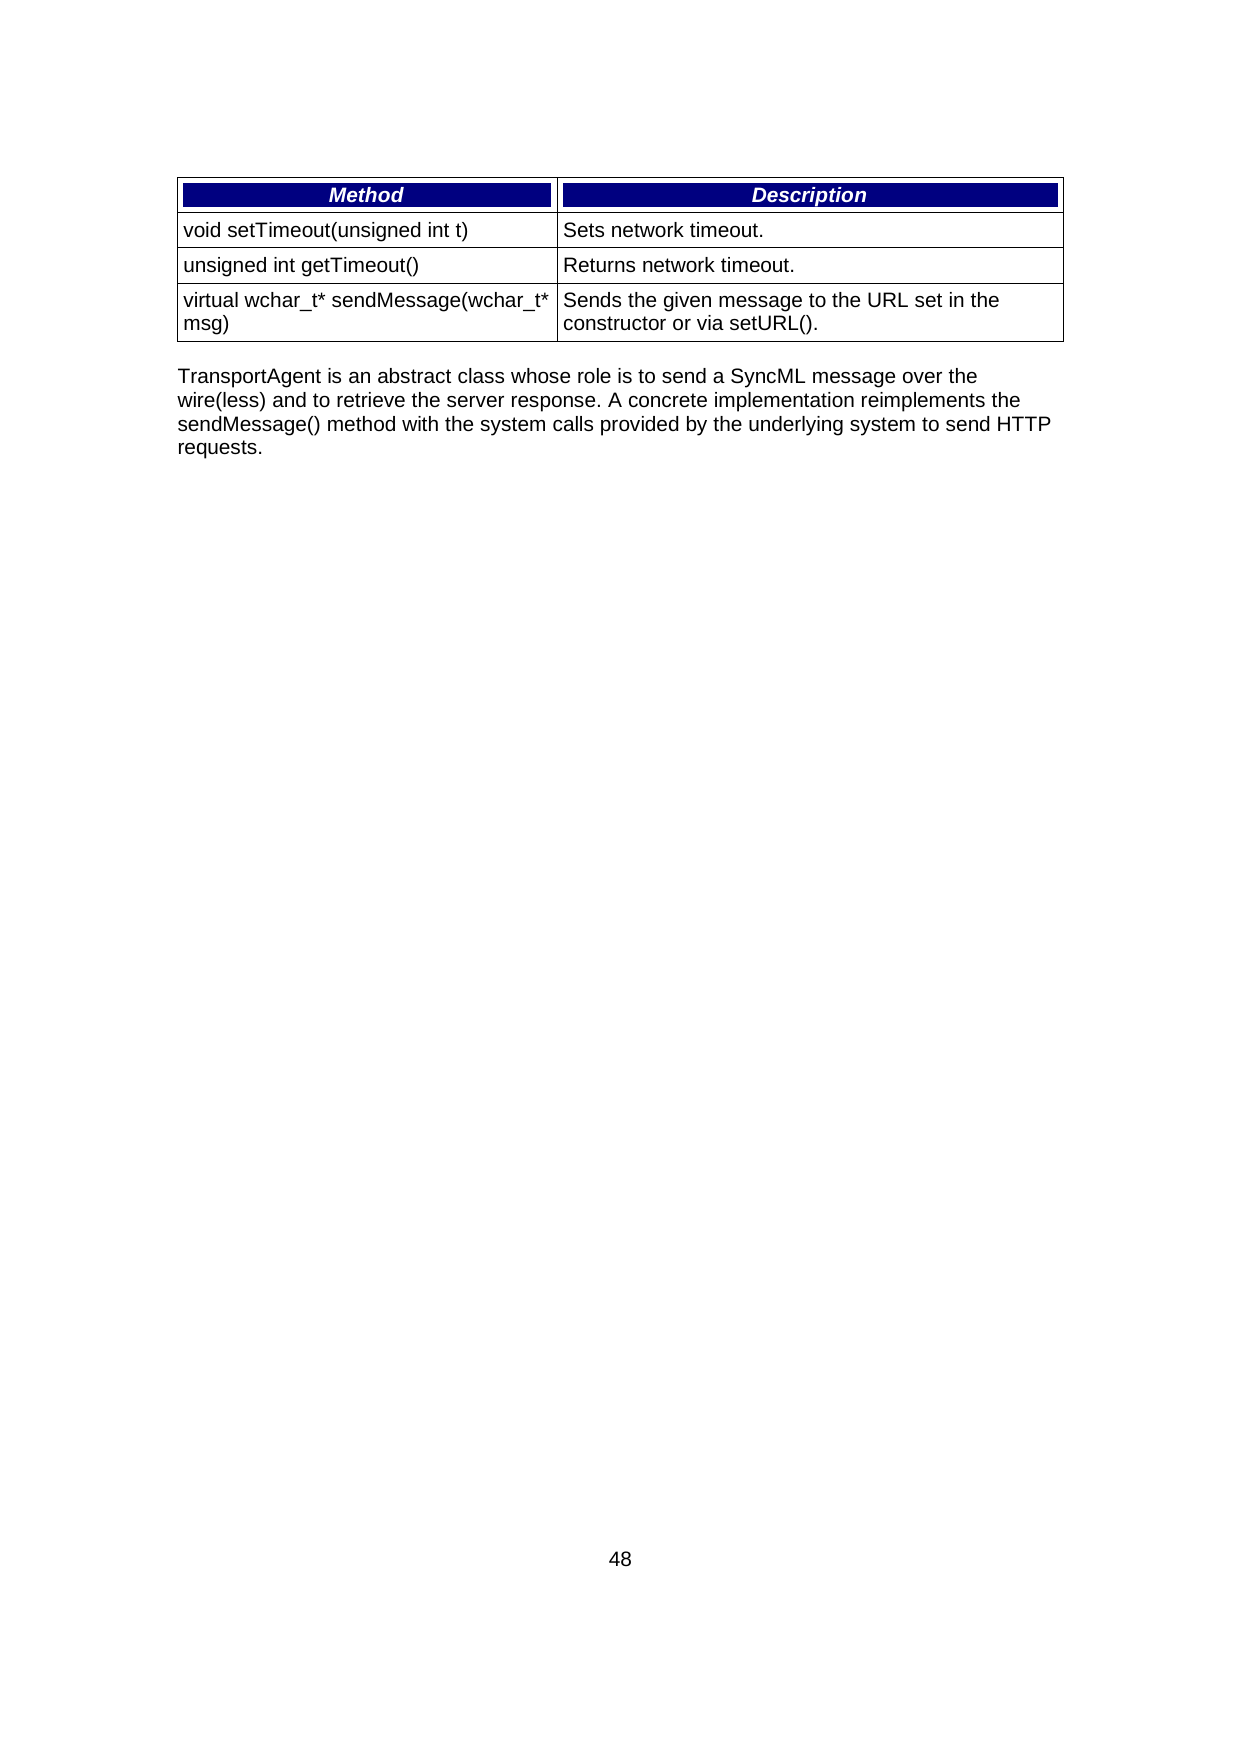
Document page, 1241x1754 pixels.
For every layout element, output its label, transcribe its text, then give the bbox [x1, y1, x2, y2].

table_header Method [178, 178, 557, 212]
table_cell Sets network timeout. [558, 213, 1063, 247]
table_cell virtual wchar_t* sendMessage(wchar_t* msg) [178, 284, 557, 341]
table_cell Sends the given message to the URL set in the constructor or via setURL(). [558, 284, 1063, 341]
table_header Description [558, 178, 1063, 212]
table_cell Returns network timeout. [558, 248, 1063, 283]
table_cell unsigned int getTimeout() [178, 248, 557, 283]
text TransportAgent is an abstract class whose role is to send a SyncML message over the wire(less) and to retrieve the server response. A concrete implementation reimplements the sendMessage() method with the system calls provided by the underlying system to send HTTP requests. [177, 365, 1063, 459]
table_cell void setTimeout(unsigned int t) [178, 213, 557, 247]
